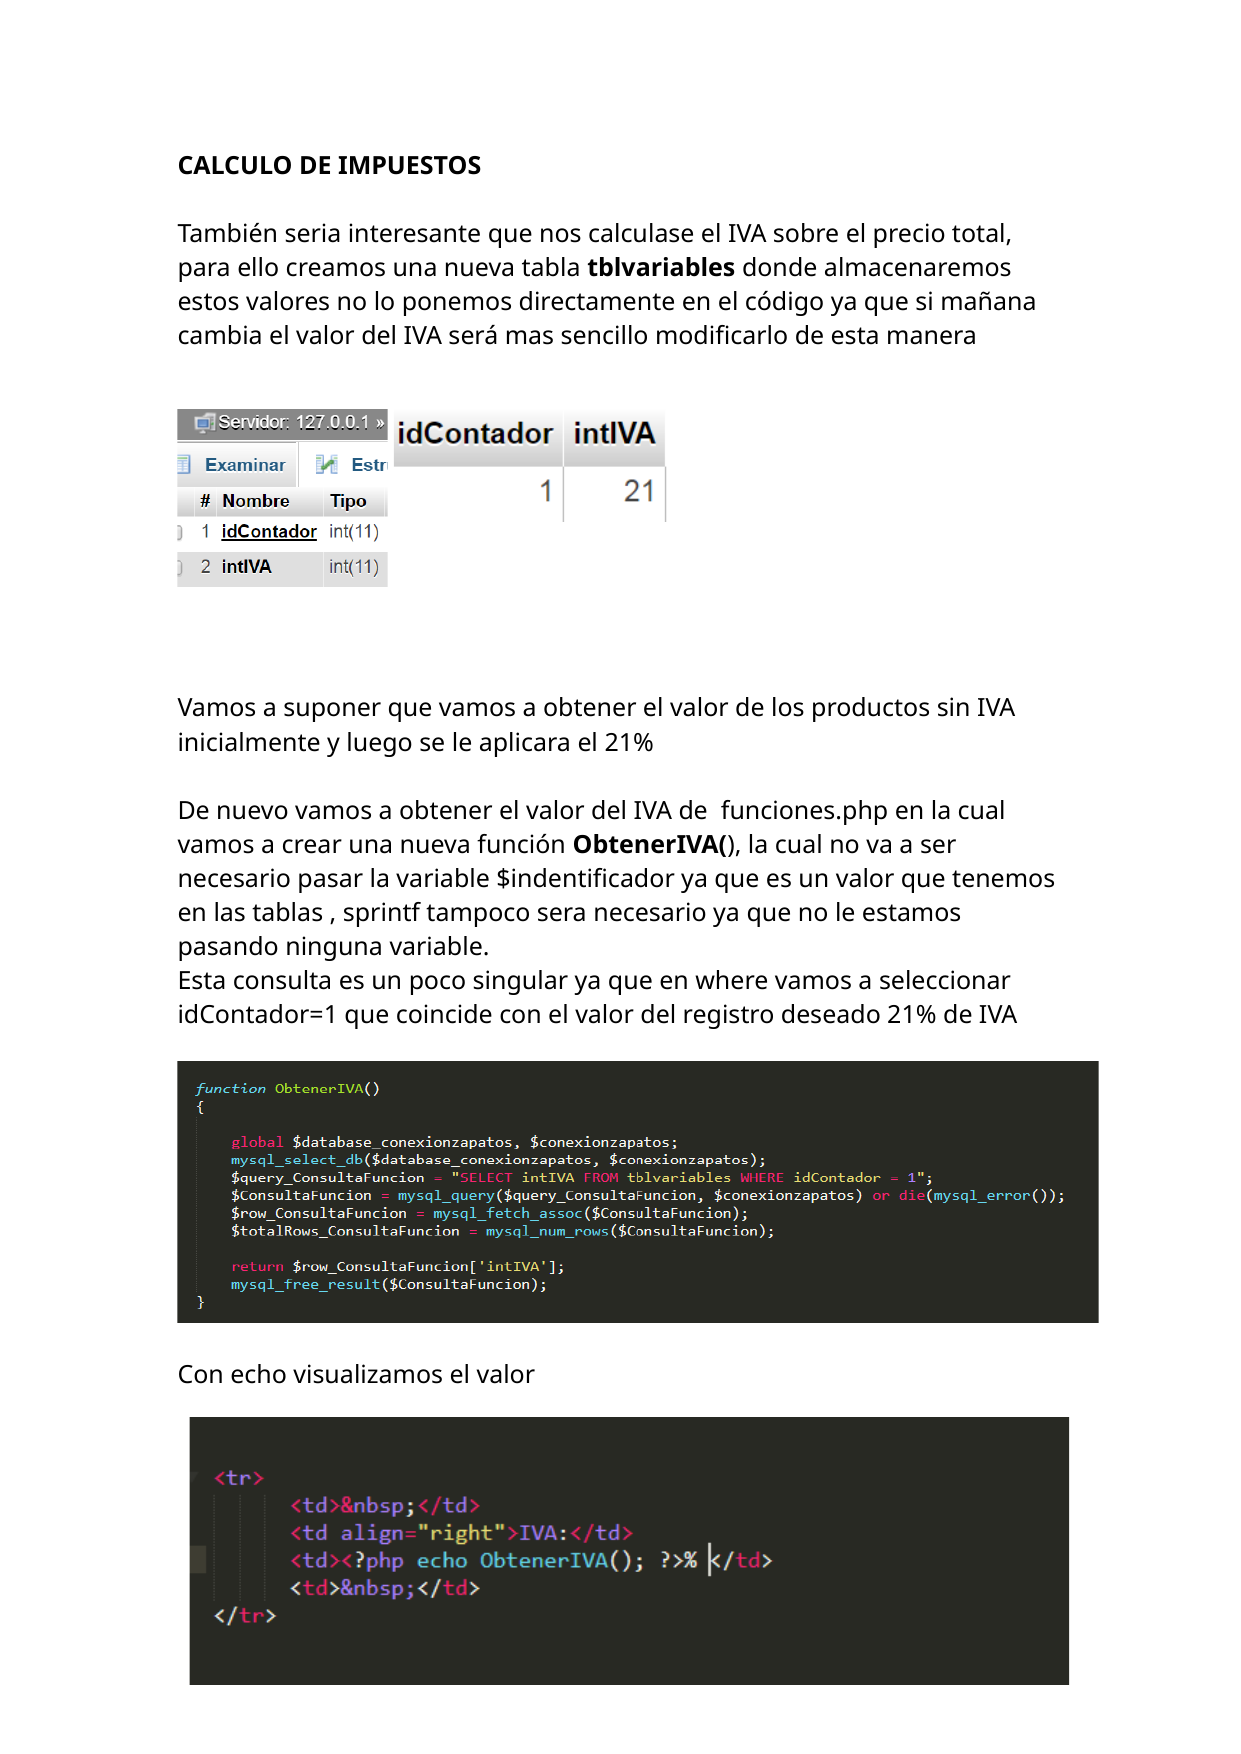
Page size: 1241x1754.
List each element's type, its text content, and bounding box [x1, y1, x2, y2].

text También seria interesante que nos calculase el IVA sobre el precio total, para ello creamos una nueva tabla tblvariables donde almacenaremos estos valores no lo ponemos directamente en el código ya que si mañana cambia el valor del IVA será mas sencillo modificarlo de esta manera [177, 216, 1063, 352]
text CALCULO DE IMPUESTOS [177, 148, 1063, 182]
text Esta consulta es un poco singular ya que en where vamos a seleccionar idContador=1 que coincide con el valor del registro deseado 21% de IVA [177, 963, 1063, 1031]
text Con echo visualizamos el valor [177, 1356, 1063, 1390]
text Vamos a suponer que vamos a obtener el valor de los productos sin IVA inicialmente y luego se le aplicara el 21% [177, 690, 1063, 758]
text De nuevo vamos a obtener el valor del IVA de funciones.php en la cual vamos a crear una nueva función ObtenerIVA(), la cual no va a ser necesario pasar la variable $indentificador ya que es un valor que tenemos en las tablas , sprintf tampoco sera necesario ya que no le estamos pasando ninguna variable. [177, 792, 1063, 963]
